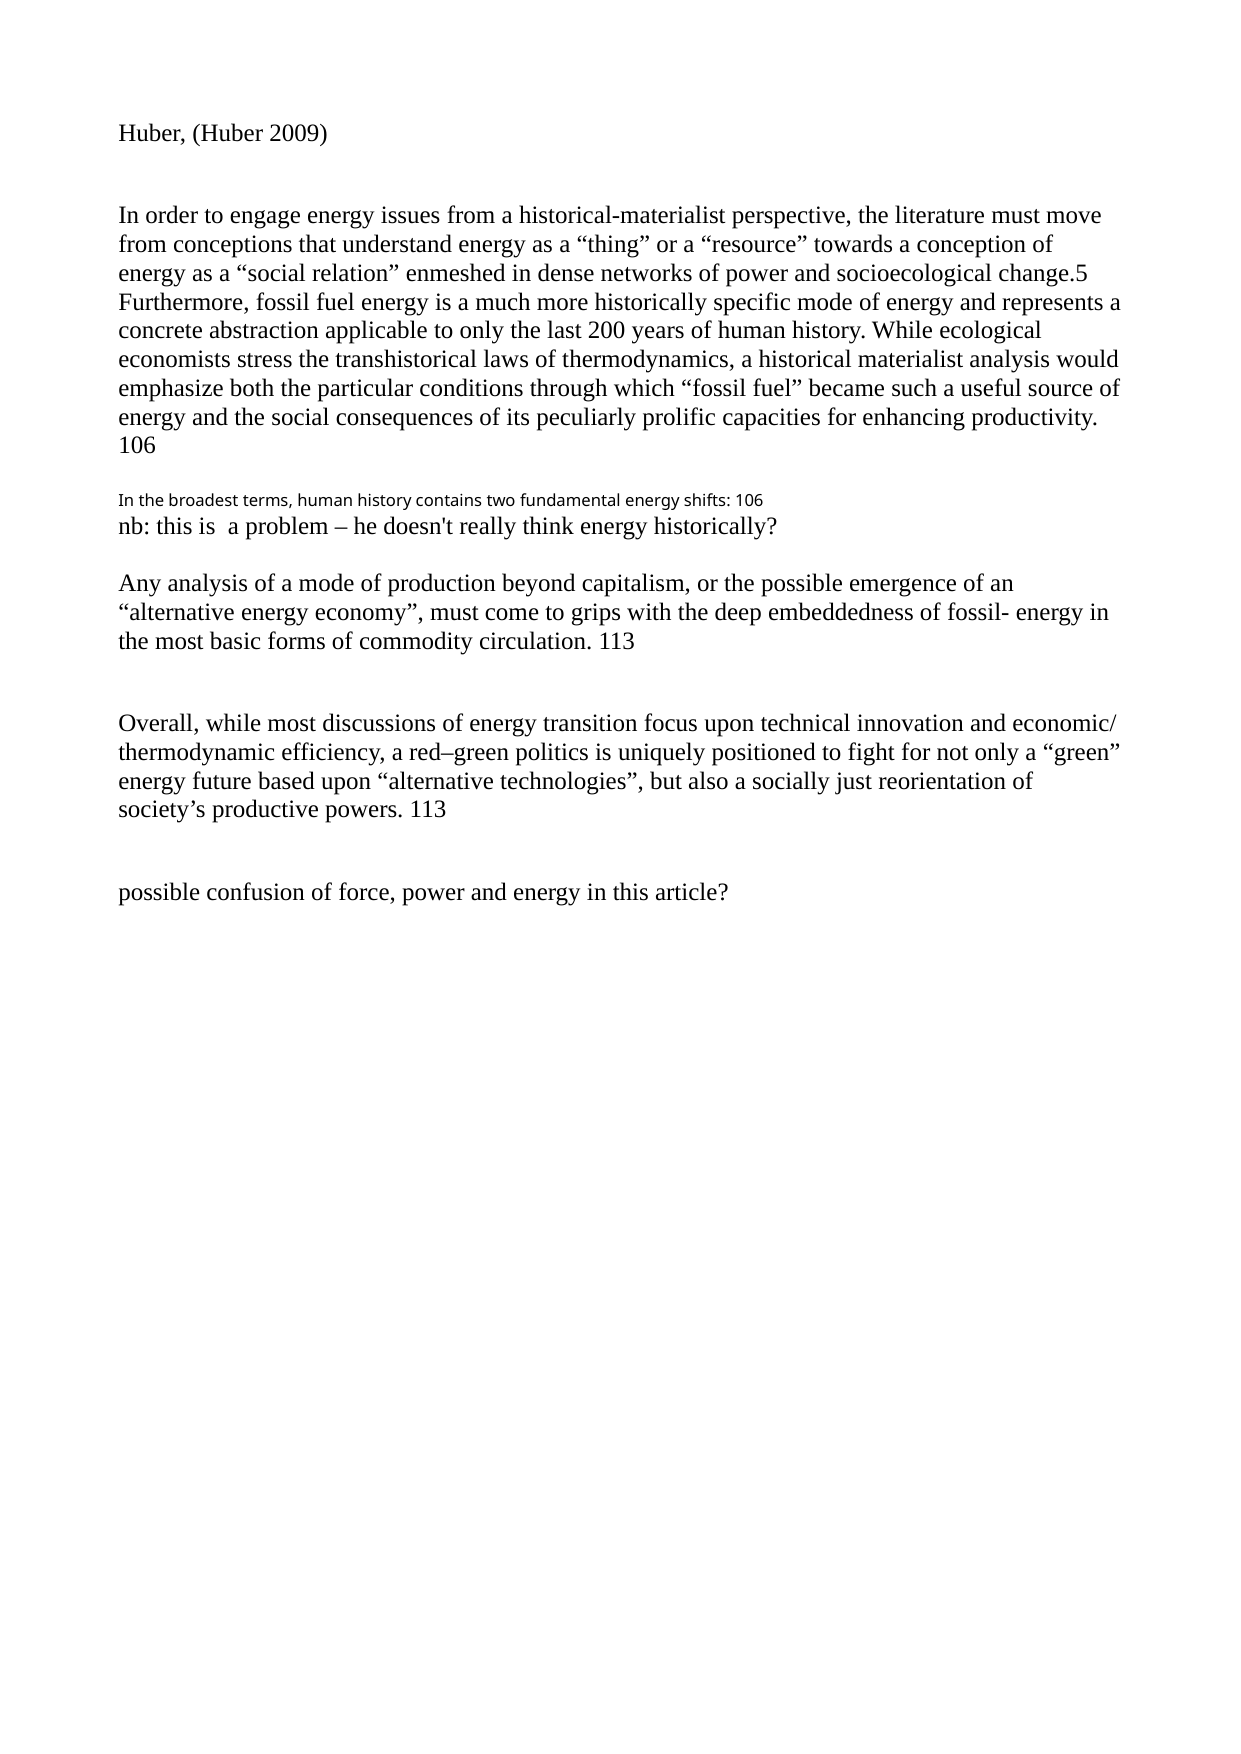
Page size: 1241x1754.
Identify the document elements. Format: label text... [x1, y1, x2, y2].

text In order to engage energy issues from a historical-materialist perspective, the literature must move from conceptions that understand energy as a “thing” or a “resource” towards a conception of energy as a “social relation” enmeshed in dense networks of power and socioecological change.5 Furthermore, fossil fuel energy is a much more historically specific mode of energy and represents a concrete abstraction applicable to only the last 200 years of human history. While ecological economists stress the transhistorical laws of thermodynamics, a historical materialist analysis would emphasize both the particular conditions through which “fossil fuel” became such a useful source of energy and the social consequences of its peculiarly prolific capacities for enhancing productivity. 106 [118, 201, 1122, 459]
text nb: this is a problem – he doesn't really think energy historically? [118, 511, 1122, 539]
text possible confusion of force, power and energy in this article? [118, 877, 1122, 906]
text Huber, (Huber 2009) [118, 118, 1122, 147]
text In the broadest terms, human history contains two fundamental energy shifts: 106 [118, 488, 1122, 511]
text Overall, while most discussions of energy transition focus upon technical innovation and economic/ thermodynamic efficiency, a red–green politics is uniquely positioned to fight for not only a “green” energy future based upon “alternative technologies”, but also a socially just reorientation of society’s productive powers. 113 [118, 708, 1122, 823]
text Any analysis of a mode of production beyond capitalism, or the possible emergence of an “alternative energy economy”, must come to grips with the deep embeddedness of fossil- energy in the most basic forms of commodity circulation. 113 [118, 568, 1122, 654]
